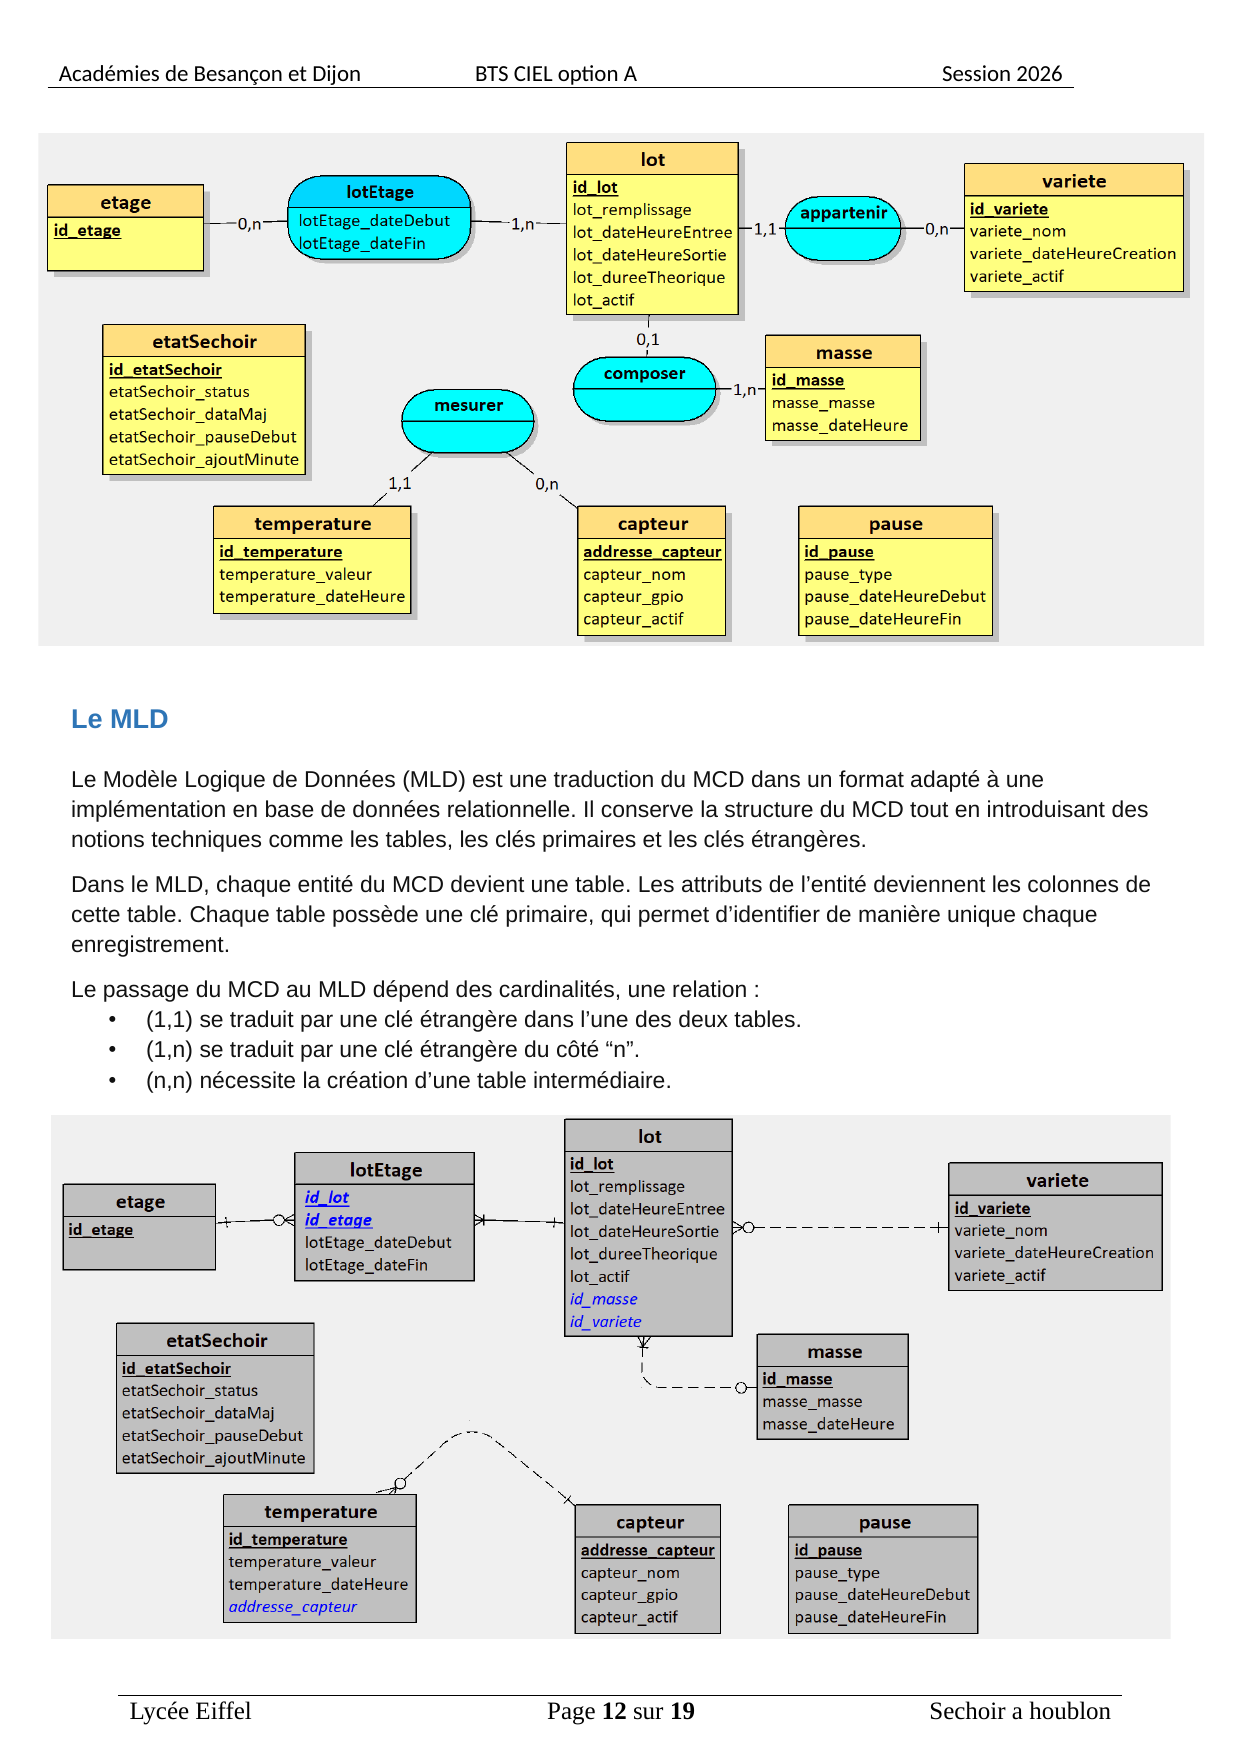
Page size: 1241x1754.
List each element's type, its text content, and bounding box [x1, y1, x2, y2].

list (n,n) nécessite la création d’une table intermédiaire. [108, 1067, 1169, 1093]
text Le Modèle Logique de Données (MLD) est une traduction du MCD dans un format adapté à une implémentation en base de données relationnelle. Il conserve la structure du MCD tout en introduisant des notions techniques comme les tables, les clés primaires et les clés étrangères. [71, 766, 1169, 852]
text Dans le MLD, chaque entité du MCD devient une table. Les attributs de l’entité deviennent les colonnes de cette table. Chaque table possède une clé primaire, qui permet d’identifier de manière unique chaque enregistrement. [71, 871, 1169, 958]
list (1,1) se traduit par une clé étrangère dans l’une des deux tables. [108, 1006, 1169, 1033]
picture [38, 133, 1205, 646]
list (1,n) se traduit par une clé étrangère du côté “n”. [108, 1036, 1169, 1063]
subtitle Le MLD [71, 703, 1169, 734]
text Le passage du MCD au MLD dépend des cardinalités, une relation : [71, 976, 1169, 1002]
picture [51, 1115, 1171, 1639]
